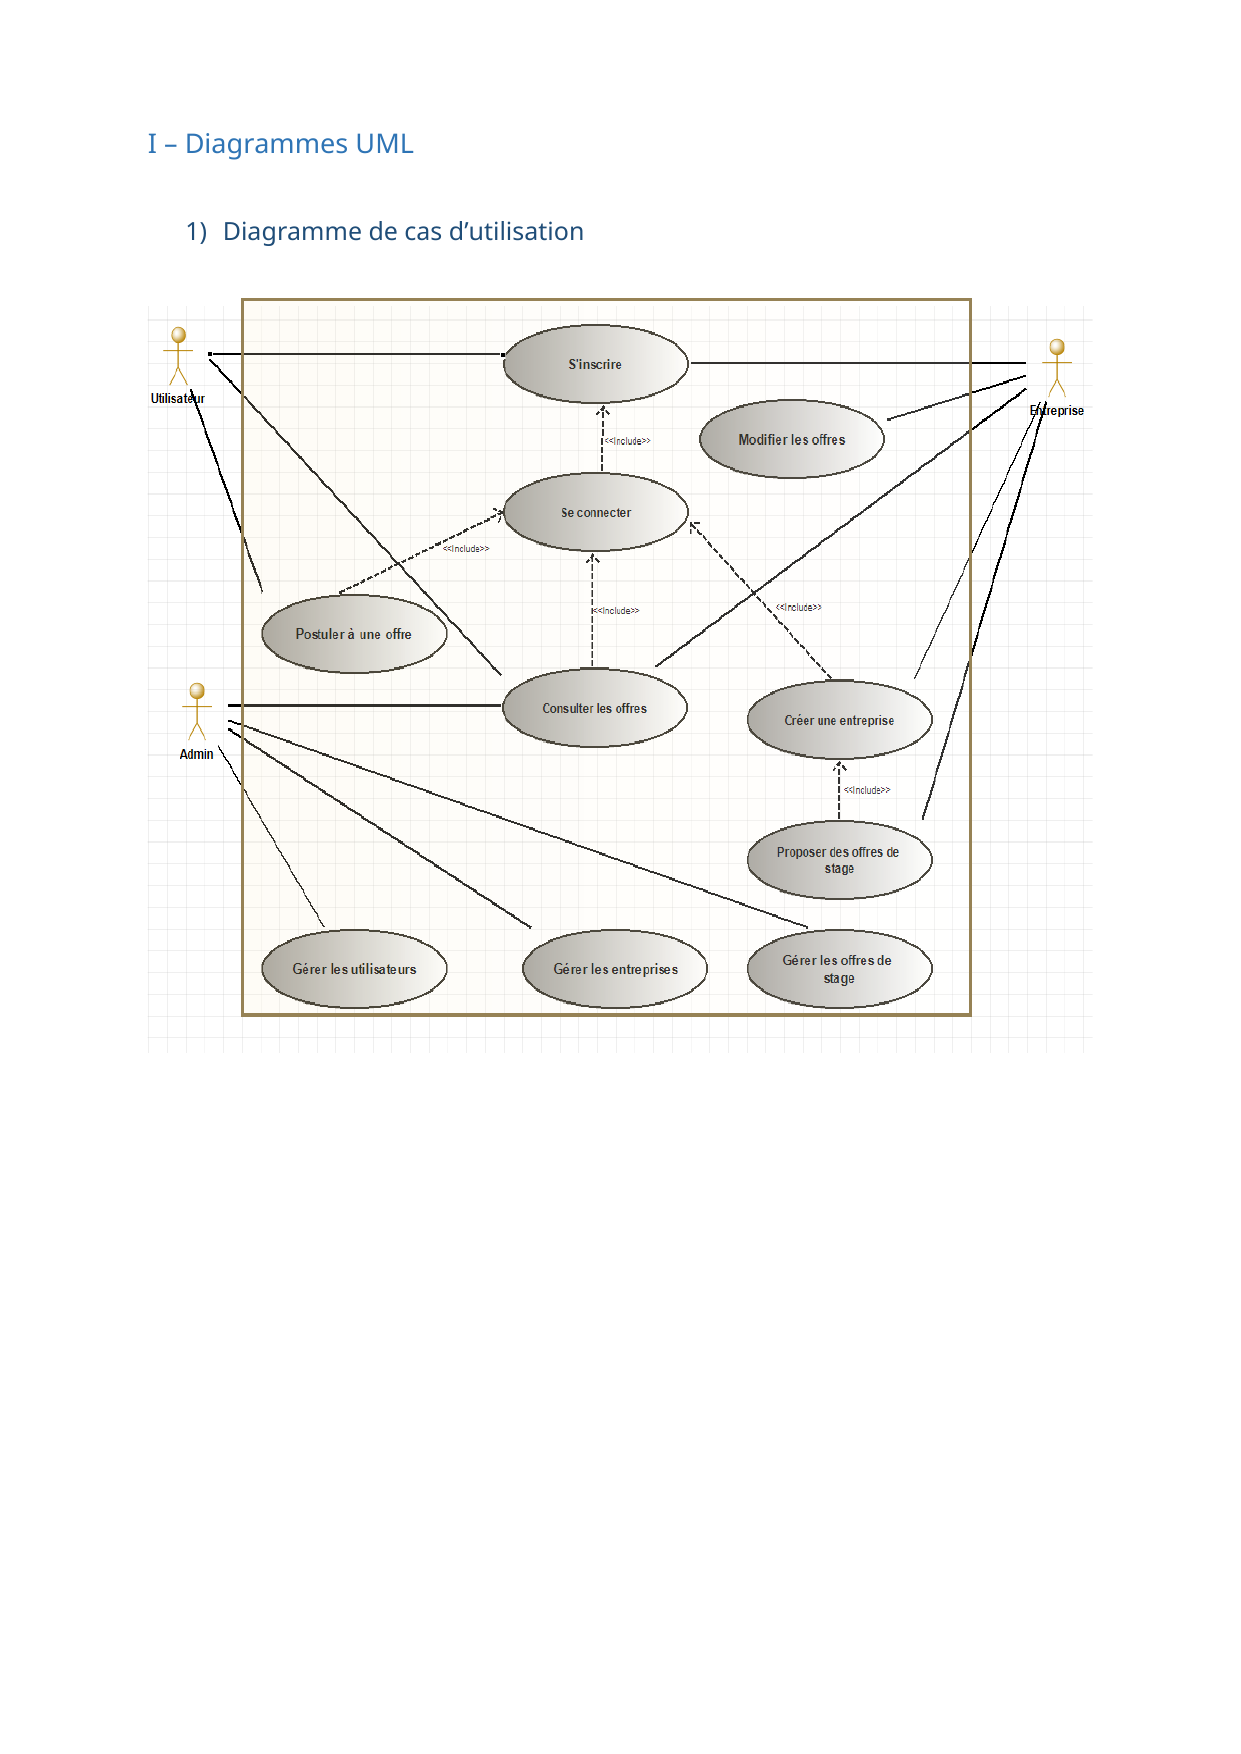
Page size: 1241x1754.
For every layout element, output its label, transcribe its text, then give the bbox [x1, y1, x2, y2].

list Diagramme de cas d’utilisation [185, 214, 1093, 248]
subtitle I – Diagrammes UML [148, 124, 1093, 161]
